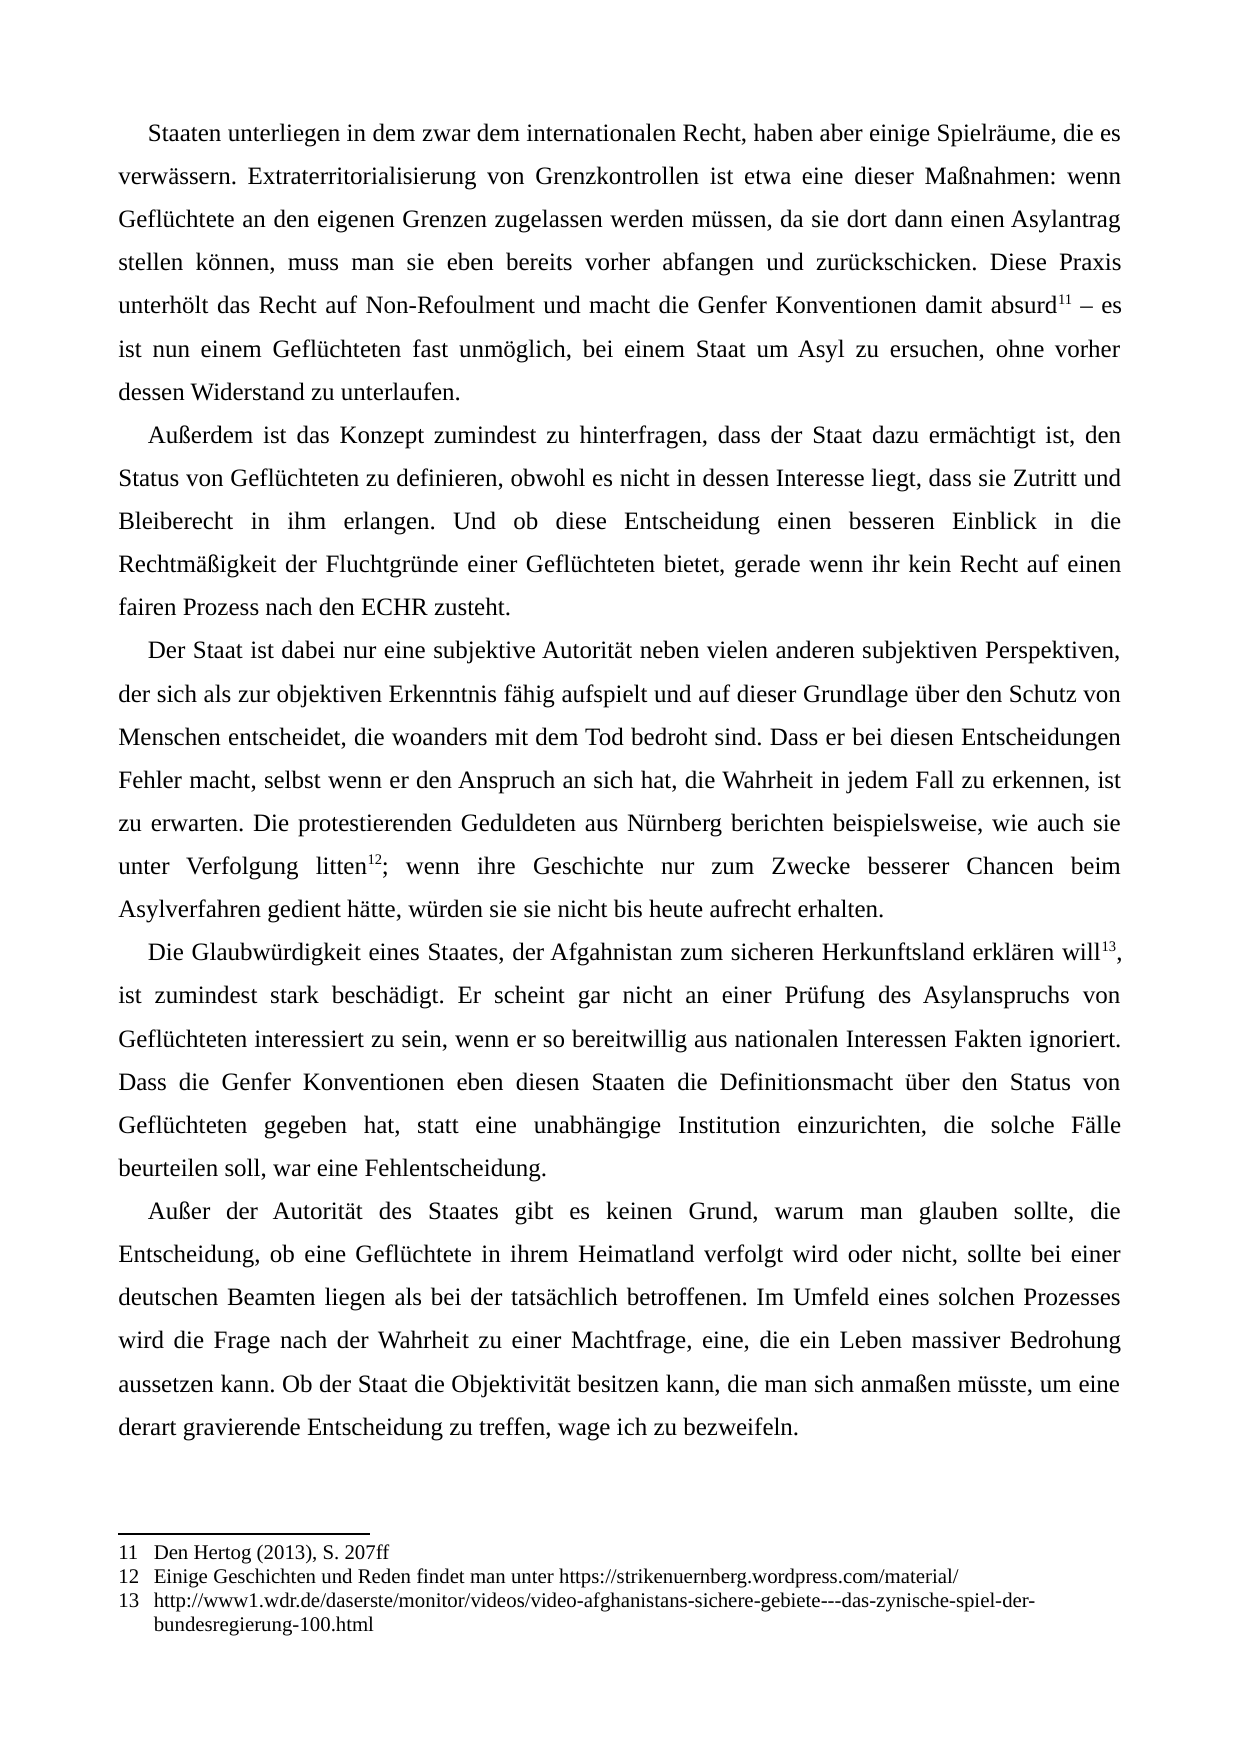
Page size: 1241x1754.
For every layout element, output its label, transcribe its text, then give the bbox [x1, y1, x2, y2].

text Die Glaubwürdigkeit eines Staates, der Afgahnistan zum sicheren Herkunftsland erklären will, ist zumindest stark beschädigt. Er scheint gar nicht an einer Prüfung des Asylanspruchs von Geflüchteten interessiert zu sein, wenn er so bereitwillig aus nationalen Interessen Fakten ignoriert. Dass die Genfer Konventionen eben diesen Staaten die Definitionsmacht über den Status von Geflüchteten gegeben hat, statt eine unabhängige Institution einzurichten, die solche Fälle beurteilen soll, war eine Fehlentscheidung. [118, 937, 1122, 1182]
text Außerdem ist das Konzept zumindest zu hinterfragen, dass der Staat dazu ermächtigt ist, den Status von Geflüchteten zu definieren, obwohl es nicht in dessen Interesse liegt, dass sie Zutritt und Bleiberecht in ihm erlangen. Und ob diese Entscheidung einen besseren Einblick in die Rechtmäßigkeit der Fluchtgründe einer Geflüchteten bietet, gerade wenn ihr kein Recht auf einen fairen Prozess nach den ECHR zusteht. [118, 420, 1122, 621]
text Den Hertog (2013), S. 207ff [118, 1539, 1122, 1564]
text Einige Geschichten und Reden findet man unter https://strikenuernberg.wordpress.com/material/ [118, 1564, 1122, 1588]
text http://www1.wdr.de/daserste/monitor/videos/video-afghanistans-sichere-gebiete---das-zynische-spiel-der-bundesregierung-100.html [118, 1588, 1122, 1636]
text Der Staat ist dabei nur eine subjektive Autorität neben vielen anderen subjektiven Perspektiven, der sich als zur objektiven Erkenntnis fähig aufspielt und auf dieser Grundlage über den Schutz von Menschen entscheidet, die woanders mit dem Tod bedroht sind. Dass er bei diesen Entscheidungen Fehler macht, selbst wenn er den Anspruch an sich hat, die Wahrheit in jedem Fall zu erkennen, ist zu erwarten. Die protestierenden Geduldeten aus Nürnberg berichten beispielsweise, wie auch sie unter Verfolgung litten; wenn ihre Geschichte nur zum Zwecke besserer Chancen beim Asylverfahren gedient hätte, würden sie sie nicht bis heute aufrecht erhalten. [118, 636, 1122, 923]
text Staaten unterliegen in dem zwar dem internationalen Recht, haben aber einige Spielräume, die es verwässern. Extraterritorialisierung von Grenzkontrollen ist etwa eine dieser Maßnahmen: wenn Geflüchtete an den eigenen Grenzen zugelassen werden müssen, da sie dort dann einen Asylantrag stellen können, muss man sie eben bereits vorher abfangen und zurückschicken. Diese Praxis unterhölt das Recht auf Non-Refoulment und macht die Genfer Konventionen damit absurd – es ist nun einem Geflüchteten fast unmöglich, bei einem Staat um Asyl zu ersuchen, ohne vorher dessen Widerstand zu unterlaufen. [118, 118, 1122, 406]
text Außer der Autorität des Staates gibt es keinen Grund, warum man glauben sollte, die Entscheidung, ob eine Geflüchtete in ihrem Heimatland verfolgt wird oder nicht, sollte bei einer deutschen Beamten liegen als bei der tatsächlich betroffenen. Im Umfeld eines solchen Prozesses wird die Frage nach der Wahrheit zu einer Machtfrage, eine, die ein Leben massiver Bedrohung aussetzen kann. Ob der Staat die Objektivität besitzen kann, die man sich anmaßen müsste, um eine derart gravierende Entscheidung zu treffen, wage ich zu bezweifeln. [118, 1196, 1122, 1441]
